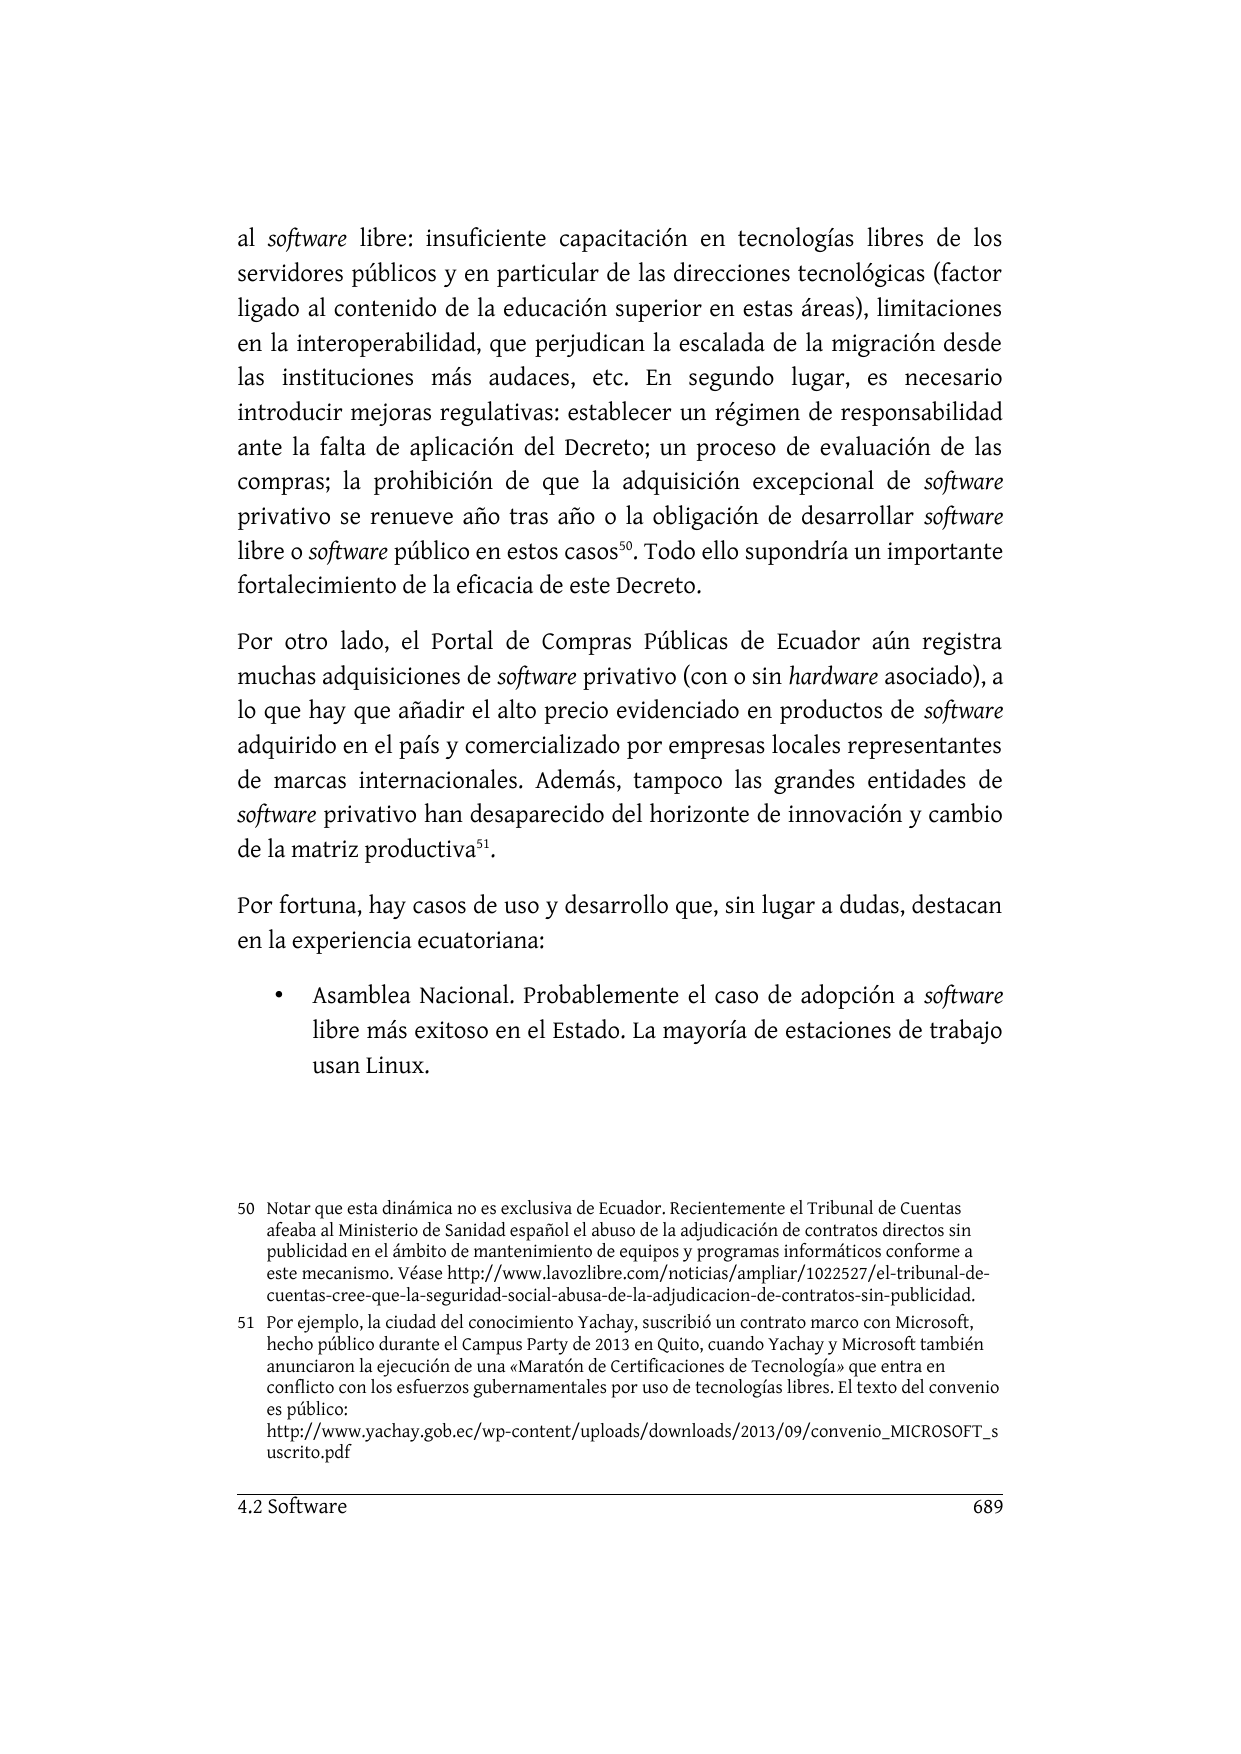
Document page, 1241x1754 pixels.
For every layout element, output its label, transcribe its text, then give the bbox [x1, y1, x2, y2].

text al software libre: insuficiente capacitación en tecnologías libres de los servidores públicos y en particular de las direcciones tecnológicas (factor ligado al contenido de la educación superior en estas áreas), limitaciones en la interoperabilidad, que perjudican la escalada de la migración desde las instituciones más audaces, etc. En segundo lugar, es necesario introducir mejoras regulativas: establecer un régimen de responsabilidad ante la falta de aplicación del Decreto; un proceso de evaluación de las compras; la prohibición de que la adquisición excepcional de software privativo se renueve año tras año o la obligación de desarrollar software libre o software público en estos casos. Todo ello supondría un importante fortalecimiento de la eficacia de este Decreto. [237, 225, 1003, 601]
text Por ejemplo, la ciudad del conocimiento Yachay, suscribió un contrato marco con Microsoft, hecho público durante el Campus Party de 2013 en Quito, cuando Yachay y Microsoft también anunciaron la ejecución de una «Maratón de Certificaciones de Tecnología» que entra en conflicto con los esfuerzos gubernamentales por uso de tecnologías libres. El texto del convenio es público: http://www.yachay.gob.ec/wp-content/uploads/downloads/2013/09/convenio_MICROSOFT_suscrito.pdf [237, 1312, 1003, 1464]
text Por otro lado, el Portal de Compras Públicas de Ecuador aún registra muchas adquisiciones de software privativo (con o sin hardware asociado), a lo que hay que añadir el alto precio evidenciado en productos de software adquirido en el país y comercializado por empresas locales representantes de marcas internacionales. Además, tampoco las grandes entidades de software privativo han desaparecido del horizonte de innovación y cambio de la matriz productiva. [237, 628, 1003, 865]
text Notar que esta dinámica no es exclusiva de Ecuador. Recientemente el Tribunal de Cuentas afeaba al Ministerio de Sanidad español el abuso de la adjudicación de contratos directos sin publicidad en el ámbito de mantenimiento de equipos y programas informáticos conforme a este mecanismo. Véase http://www.lavozlibre.com/noticias/ampliar/1022527/el-tribunal-de-cuentas-cree-que-la-seguridad-social-abusa-de-la-adjudicacion-de-contratos-sin-publicidad. [237, 1198, 1003, 1306]
text Por fortuna, hay casos de uso y desarrollo que, sin lugar a dudas, destacan en la experiencia ecuatoriana: [237, 891, 1003, 955]
list Asamblea Nacional. Probablemente el caso de adopción a software libre más exitoso en el Estado. La mayoría de estaciones de trabajo usan Linux. [274, 982, 1003, 1080]
